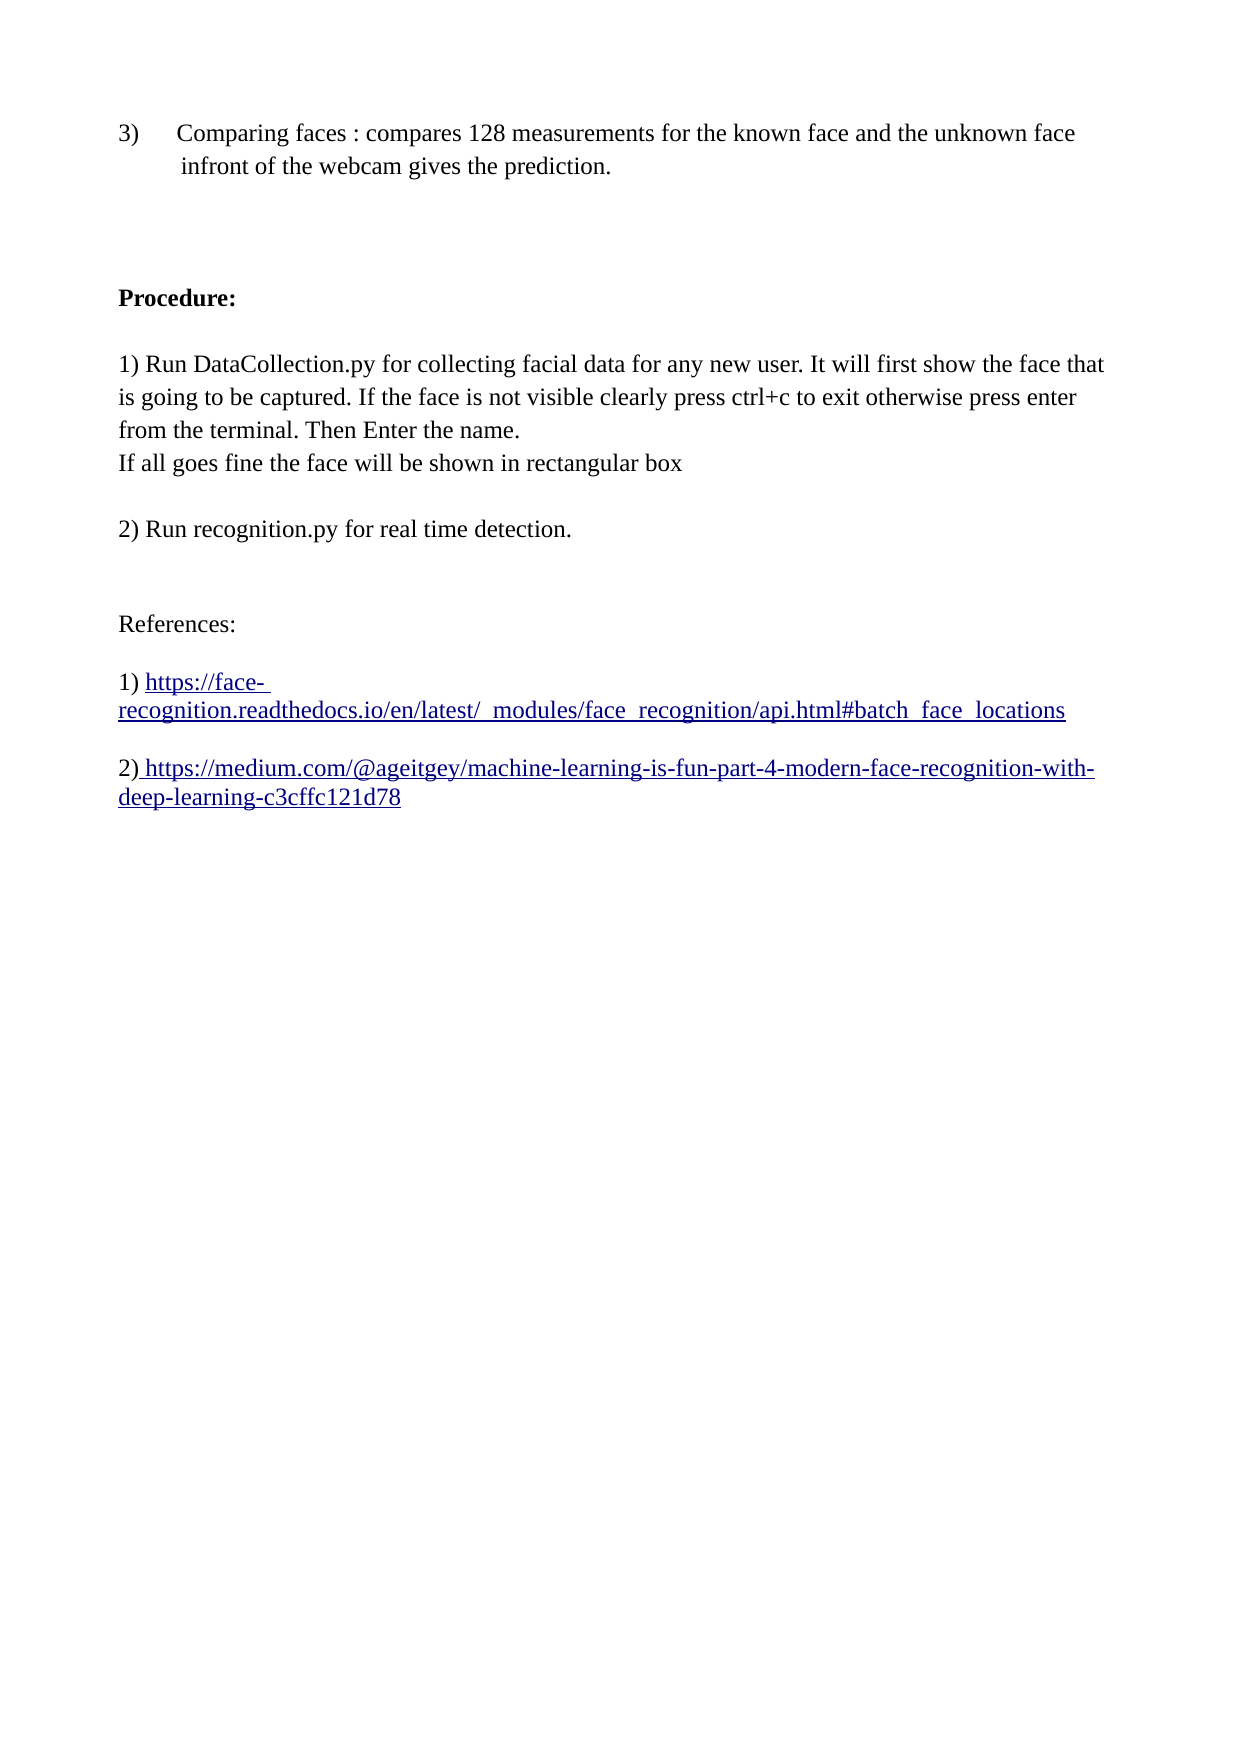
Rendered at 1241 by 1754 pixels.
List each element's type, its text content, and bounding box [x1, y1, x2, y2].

text 2) https://medium.com/@ageitgey/machine-learning-is-fun-part-4-modern-face-recognition-with-deep-learning-c3cffc121d78 [118, 753, 1122, 810]
text infront of the webcam gives the prediction. [118, 151, 1122, 180]
text References: [118, 609, 1122, 638]
text Procedure: [118, 283, 1122, 312]
text 2) Run recognition.py for real time detection. [118, 514, 1122, 543]
text 3) Comparing faces : compares 128 measurements for the known face and the unknown face [118, 118, 1122, 147]
text If all goes fine the face will be shown in rectangular box [118, 448, 1122, 477]
text 1) Run DataCollection.py for collecting facial data for any new user. It will first show the face that is going to be captured. If the face is not visible clearly press ctrl+c to exit otherwise press enter from the terminal. Then Enter the name. [118, 349, 1122, 444]
text 1) https://face- recognition.readthedocs.io/en/latest/_modules/face_recognition/api.html#batch_face_locations [118, 667, 1122, 724]
